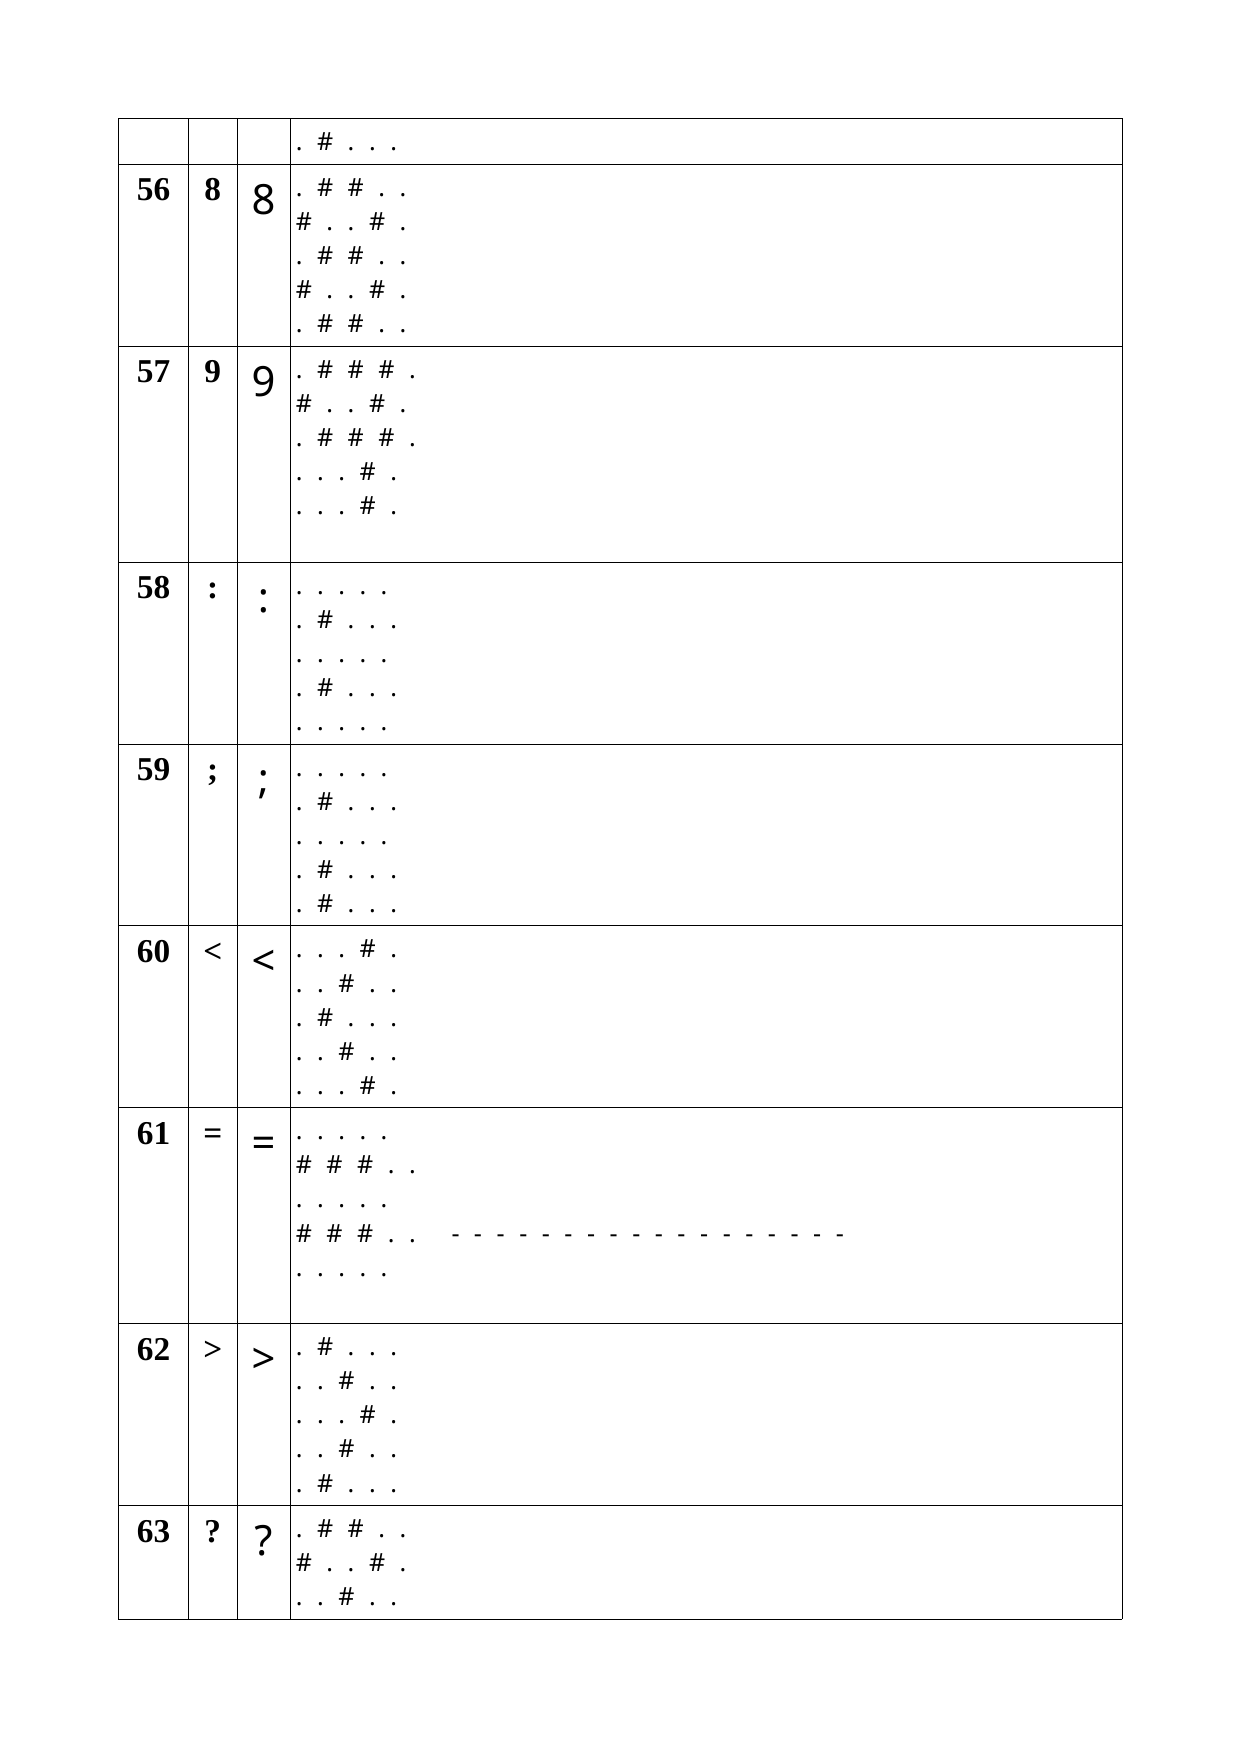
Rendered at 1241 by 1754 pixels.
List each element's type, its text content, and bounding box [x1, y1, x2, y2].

table_cell = [189, 1108, 237, 1323]
table_cell = [238, 1108, 290, 1323]
table_cell [189, 119, 237, 164]
table_cell ..... .#... ..... .#... .#... [291, 745, 1122, 925]
table_cell .#... [291, 119, 1122, 164]
table_cell : [189, 563, 237, 743]
table_cell 9 [238, 347, 290, 562]
table_cell < [238, 926, 290, 1107]
table_cell 62 [119, 1324, 188, 1505]
table_cell < [189, 926, 237, 1107]
table_cell : [238, 563, 290, 743]
table_cell 9 [189, 347, 237, 562]
table_cell 56 [119, 165, 188, 346]
table_cell 61 [119, 1108, 188, 1323]
table_cell .##.. #..#. ..#.. [291, 1506, 1122, 1619]
table_cell ..... .#... ..... .#... ..... [291, 563, 1122, 743]
table_cell .##.. #..#. .##.. #..#. .##.. [291, 165, 1122, 346]
table_cell > [238, 1324, 290, 1505]
table_cell > [189, 1324, 237, 1505]
table_cell .#... ..#.. ...#. ..#.. .#... [291, 1324, 1122, 1505]
table_cell ; [189, 745, 237, 925]
table_cell 63 [119, 1506, 188, 1619]
table_cell 8 [189, 165, 237, 346]
table_cell 60 [119, 926, 188, 1107]
table_cell ; [238, 745, 290, 925]
table_cell ..... ###.. ..... ###.. ------------------ ..... [291, 1108, 1122, 1323]
table_cell ? [238, 1506, 290, 1619]
table_cell 59 [119, 745, 188, 925]
table_cell 57 [119, 347, 188, 562]
table_cell [238, 119, 290, 164]
table_cell [119, 119, 188, 164]
table_cell .###. #..#. .###. ...#. ...#. [291, 347, 1122, 562]
table_cell 58 [119, 563, 188, 743]
table_cell 8 [238, 165, 290, 346]
table_cell ? [189, 1506, 237, 1619]
table_cell ...#. ..#.. .#... ..#.. ...#. [291, 926, 1122, 1107]
